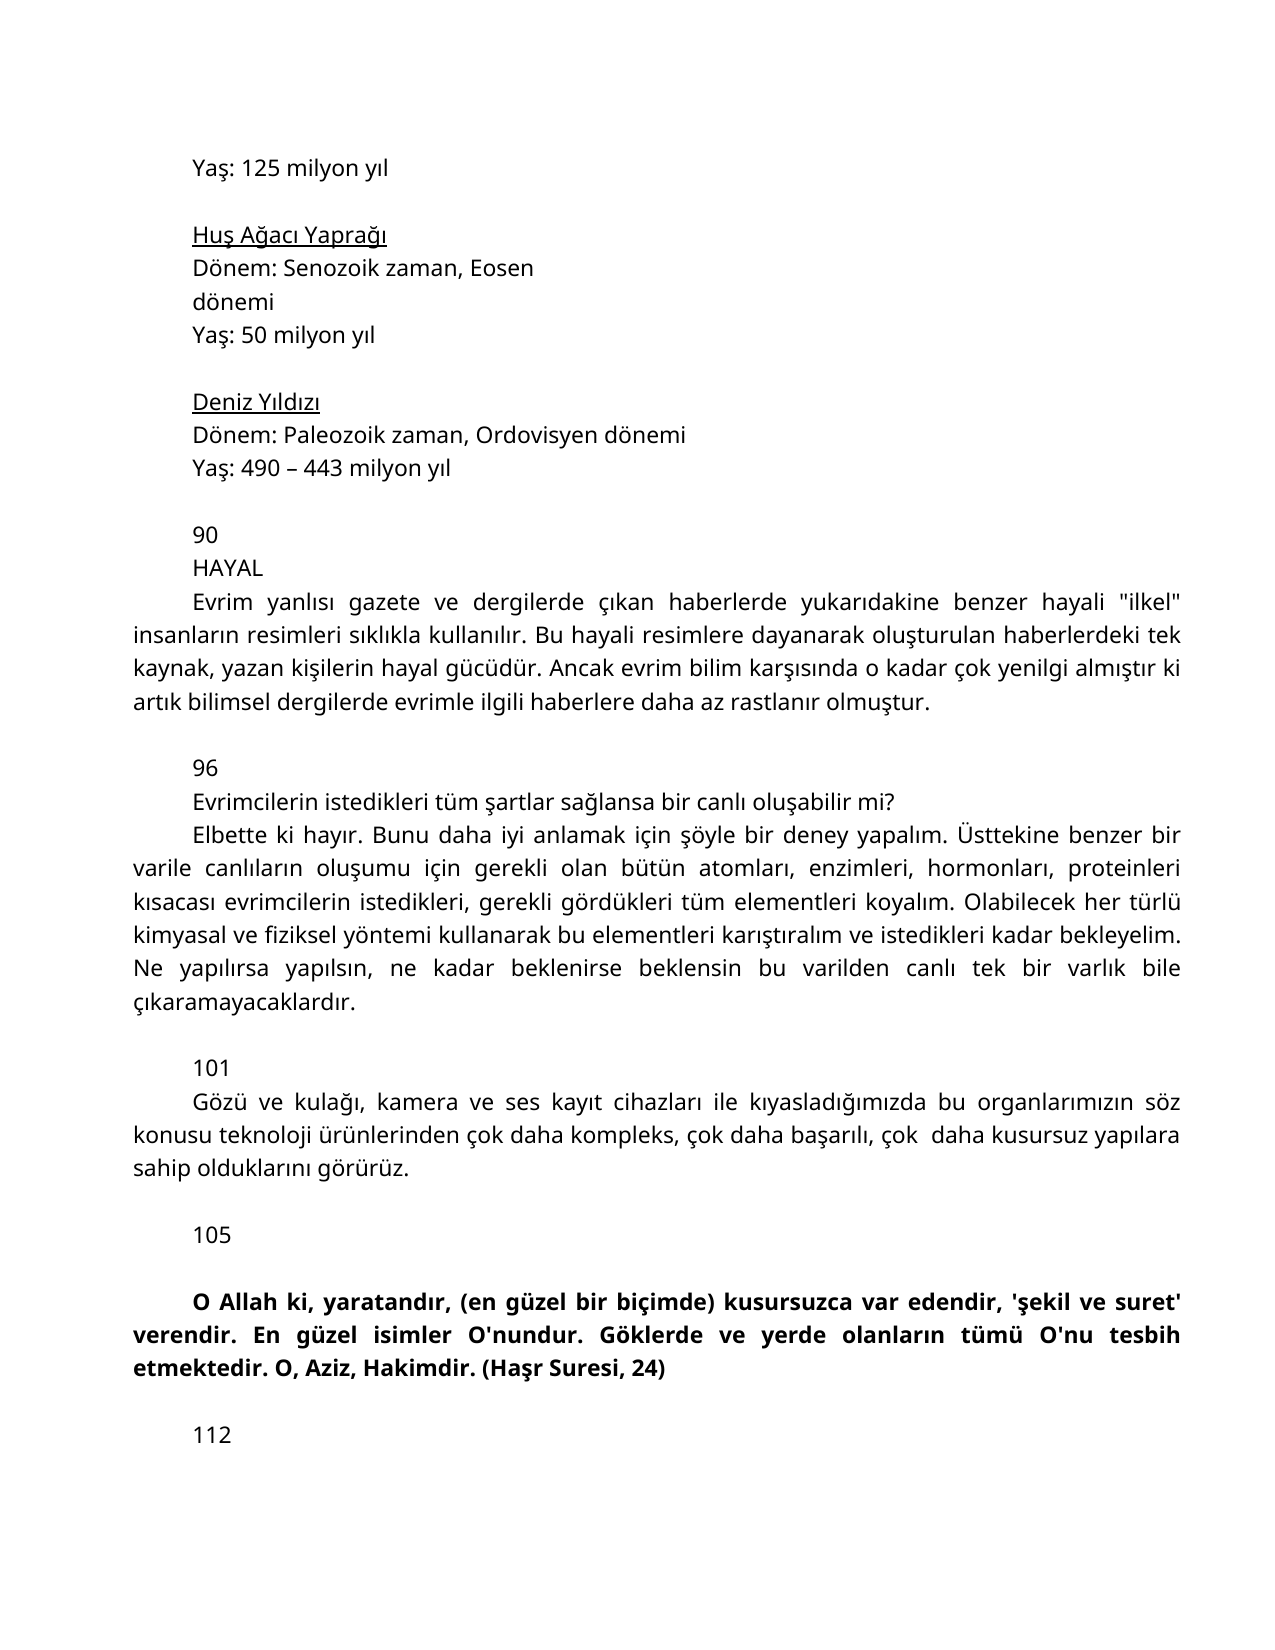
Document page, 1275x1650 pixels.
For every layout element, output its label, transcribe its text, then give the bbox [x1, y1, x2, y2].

text Yaş: 125 milyon yıl [133, 150, 1182, 183]
text dönemi [133, 283, 1182, 317]
text Dönem: Senozoik zaman, Eosen [133, 250, 1182, 283]
text Evrimcilerin istedikleri tüm şartlar sağlansa bir canlı oluşabilir mi? [133, 783, 1182, 817]
text Yaş: 50 milyon yıl [133, 317, 1182, 350]
text Dönem: Paleozoik zaman, Ordovisyen dönemi [133, 417, 1182, 450]
text HAYAL [133, 550, 1182, 583]
text O Allah ki, yaratandır, (en güzel bir biçimde) kusursuzca var edendir, 'şekil ve suret' verendir. En güzel isimler O'nundur. Göklerde ve yerde olanların tümü O'nu tesbih etmektedir. O, Aziz, Hakimdir. (Haşr Suresi, 24) [133, 1283, 1182, 1383]
text Gözü ve kulağı, kamera ve ses kayıt cihazları ile kıyasladığımızda bu organlarımızın söz konusu teknoloji ürünlerinden çok daha kompleks, çok daha başarılı, çok daha kusursuz yapılara sahip olduklarını görürüz. [133, 1083, 1182, 1183]
text Evrim yanlısı gazete ve dergilerde çıkan haberlerde yukarıdakine benzer hayali "ilkel" insanların resimleri sıklıkla kullanılır. Bu hayali resimlere dayanarak oluşturulan haberlerdeki tek kaynak, yazan kişilerin hayal gücüdür. Ancak evrim bilim karşısında o kadar çok yenilgi almıştır ki artık bilimsel dergilerde evrimle ilgili haberlere daha az rastlanır olmuştur. [133, 583, 1182, 717]
text 112 [133, 1417, 1182, 1450]
text 90 [133, 517, 1182, 550]
text 96 [133, 750, 1182, 783]
text Yaş: 490 – 443 milyon yıl [133, 450, 1182, 483]
text Deniz Yıldızı [133, 383, 1182, 417]
text 105 [133, 1217, 1182, 1250]
text Huş Ağacı Yaprağı [133, 217, 1182, 250]
text 101 [133, 1050, 1182, 1083]
text Elbette ki hayır. Bunu daha iyi anlamak için şöyle bir deney yapalım. Üsttekine benzer bir varile canlıların oluşumu için gerekli olan bütün atomları, enzimleri, hormonları, proteinleri kısacası evrimcilerin istedikleri, gerekli gördükleri tüm elementleri koyalım. Olabilecek her türlü kimyasal ve fiziksel yöntemi kullanarak bu elementleri karıştıralım ve istedikleri kadar bekleyelim. Ne yapılırsa yapılsın, ne kadar beklenirse beklensin bu varilden canlı tek bir varlık bile çıkaramayacaklardır. [133, 817, 1182, 1017]
